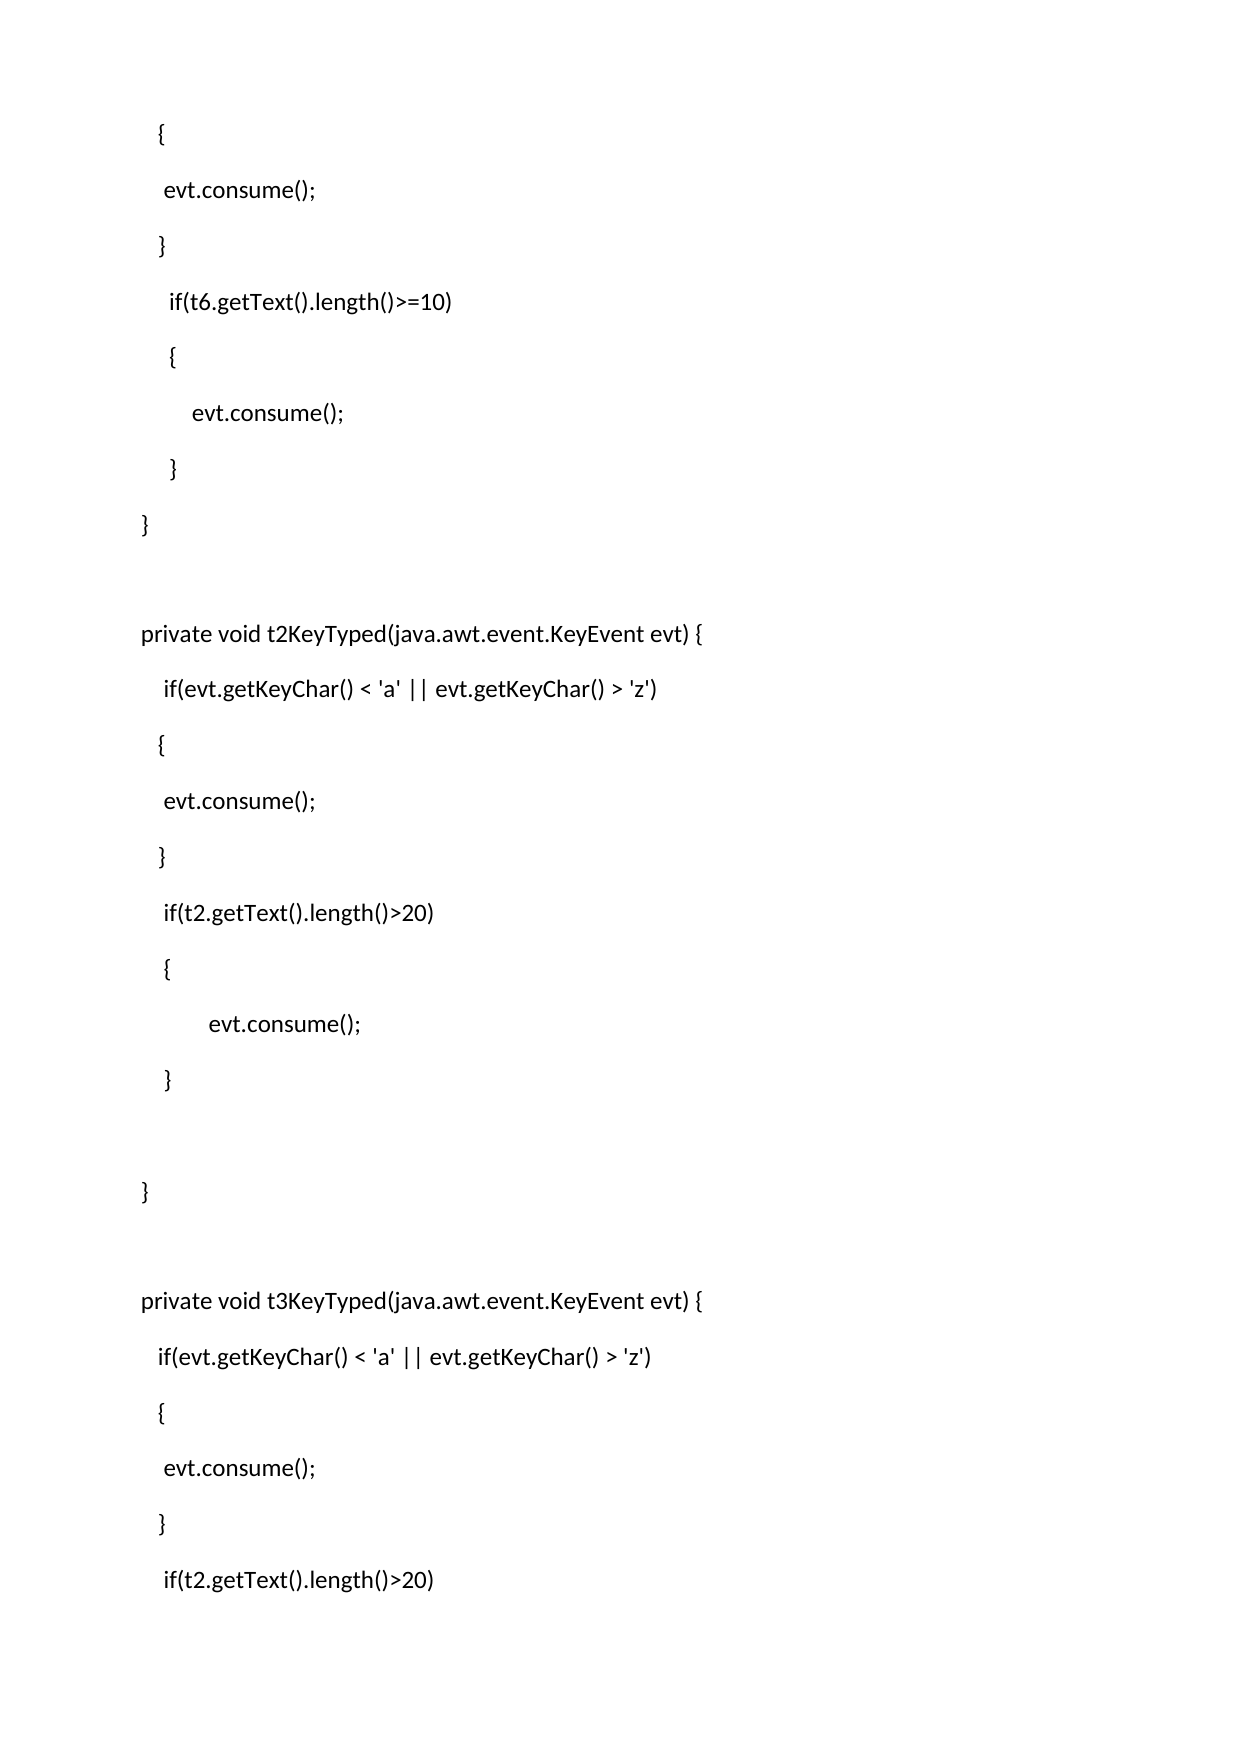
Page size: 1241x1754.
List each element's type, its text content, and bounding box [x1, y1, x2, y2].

text { [118, 341, 1122, 372]
text if(t2.getText().length()>20) [118, 1564, 1122, 1595]
text } [118, 509, 1122, 539]
text } [118, 1064, 1122, 1095]
text { [118, 729, 1122, 760]
text } [118, 1508, 1122, 1539]
text if(evt.getKeyChar() < 'a' || evt.getKeyChar() > 'z') [118, 674, 1122, 704]
text if(t2.getText().length()>20) [118, 897, 1122, 927]
text { [118, 1397, 1122, 1427]
text { [118, 118, 1122, 149]
text if(evt.getKeyChar() < 'a' || evt.getKeyChar() > 'z') [118, 1341, 1122, 1371]
text evt.consume(); [118, 785, 1122, 816]
text evt.consume(); [118, 1009, 1122, 1039]
text evt.consume(); [118, 174, 1122, 204]
text } [118, 453, 1122, 484]
text evt.consume(); [118, 1452, 1122, 1483]
text if(t6.getText().length()>=10) [118, 286, 1122, 316]
text private void t2KeyTyped(java.awt.event.KeyEvent evt) { [118, 618, 1122, 648]
text } [118, 230, 1122, 260]
text } [118, 841, 1122, 872]
text { [118, 953, 1122, 983]
text private void t3KeyTyped(java.awt.event.KeyEvent evt) { [118, 1285, 1122, 1316]
text evt.consume(); [118, 397, 1122, 428]
text } [118, 1176, 1122, 1207]
